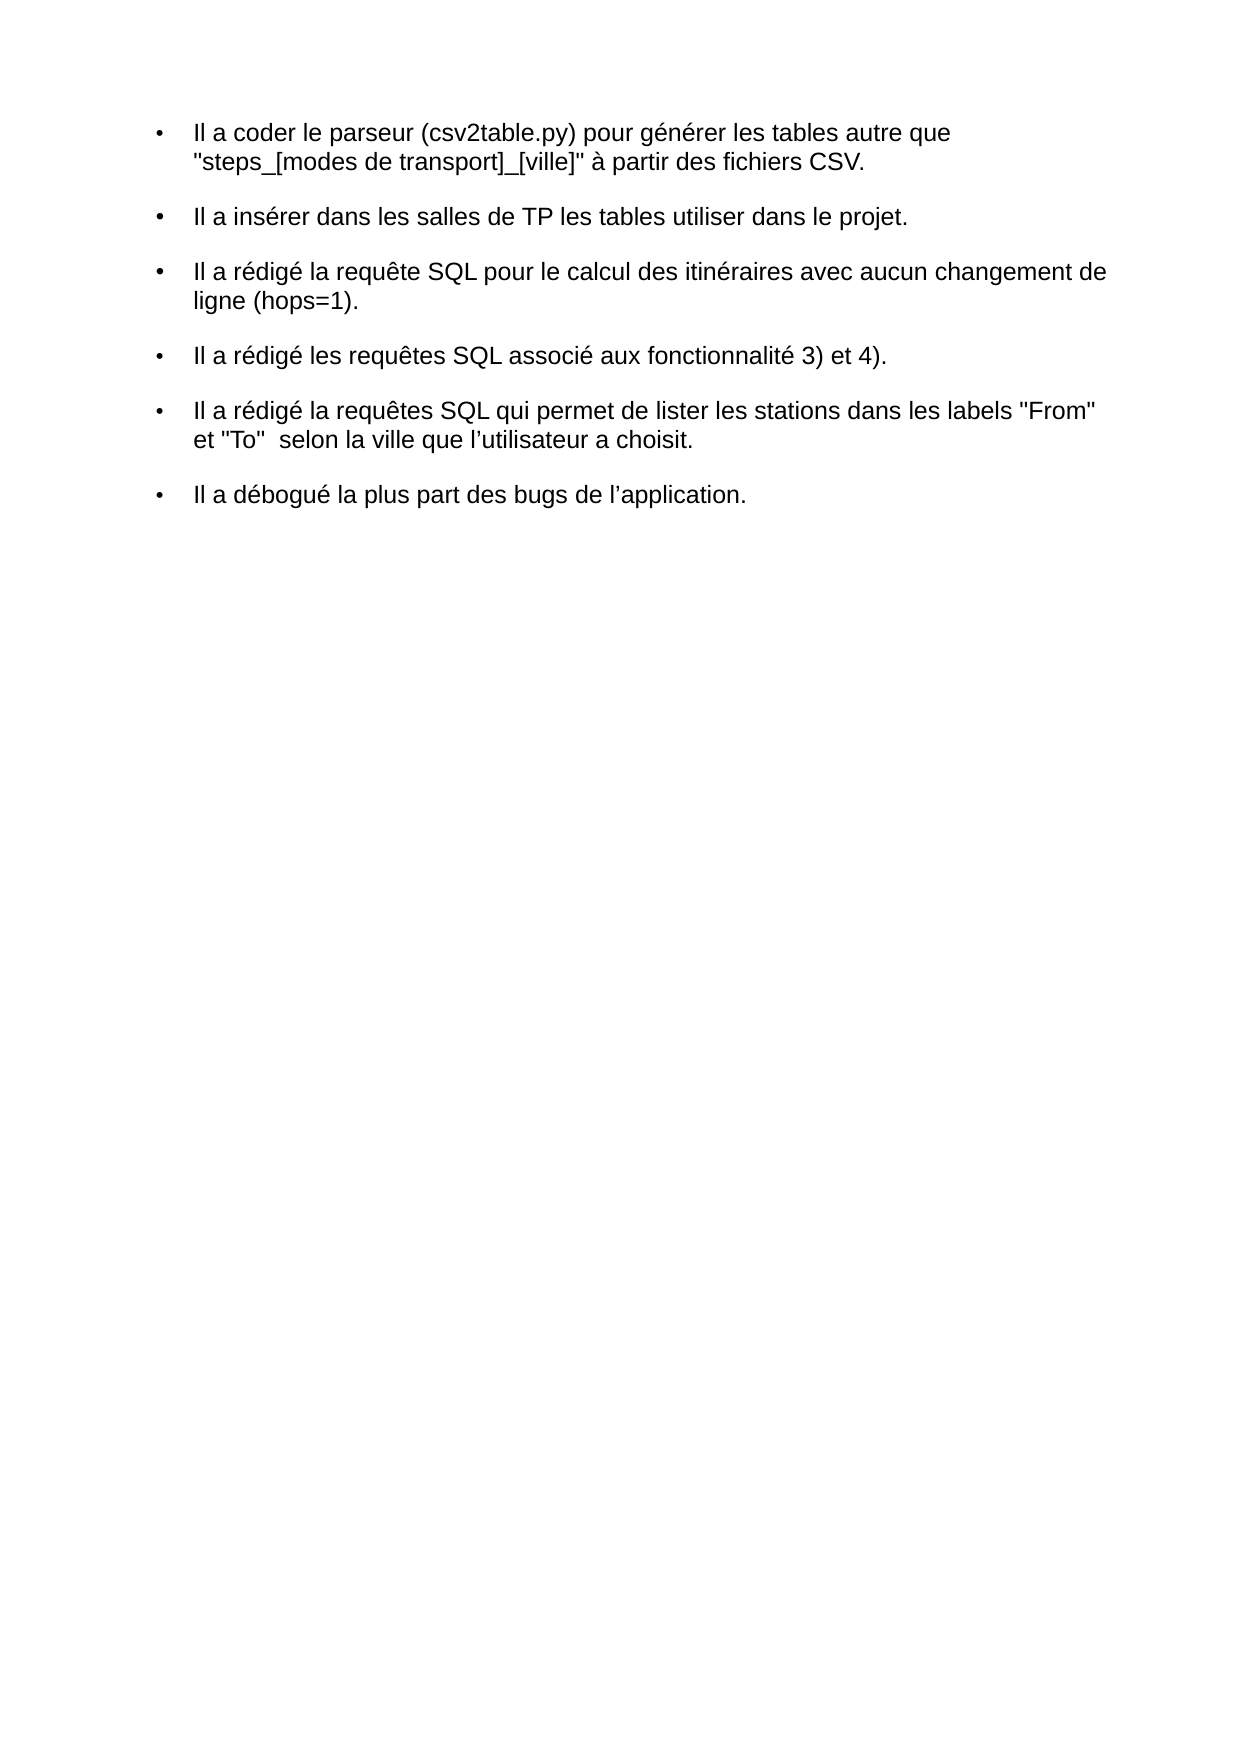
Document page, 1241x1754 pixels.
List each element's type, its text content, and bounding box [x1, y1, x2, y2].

list Il a insérer dans les salles de TP les tables utiliser dans le projet. [156, 202, 1122, 231]
list Il a rédigé les requêtes SQL associé aux fonctionnalité 3) et 4). [156, 341, 1122, 370]
list Il a rédigé la requêtes SQL qui permet de lister les stations dans les labels "From" et "To" selon la ville que l’utilisateur a choisit. [156, 396, 1122, 454]
list Il a coder le parseur (csv2table.py) pour générer les tables autre que "steps_[modes de transport]_[ville]" à partir des fichiers CSV. [156, 118, 1122, 176]
list Il a débogué la plus part des bugs de l’application. [156, 480, 1122, 509]
list Il a rédigé la requête SQL pour le calcul des itinéraires avec aucun changement de ligne (hops=1). [156, 257, 1122, 315]
